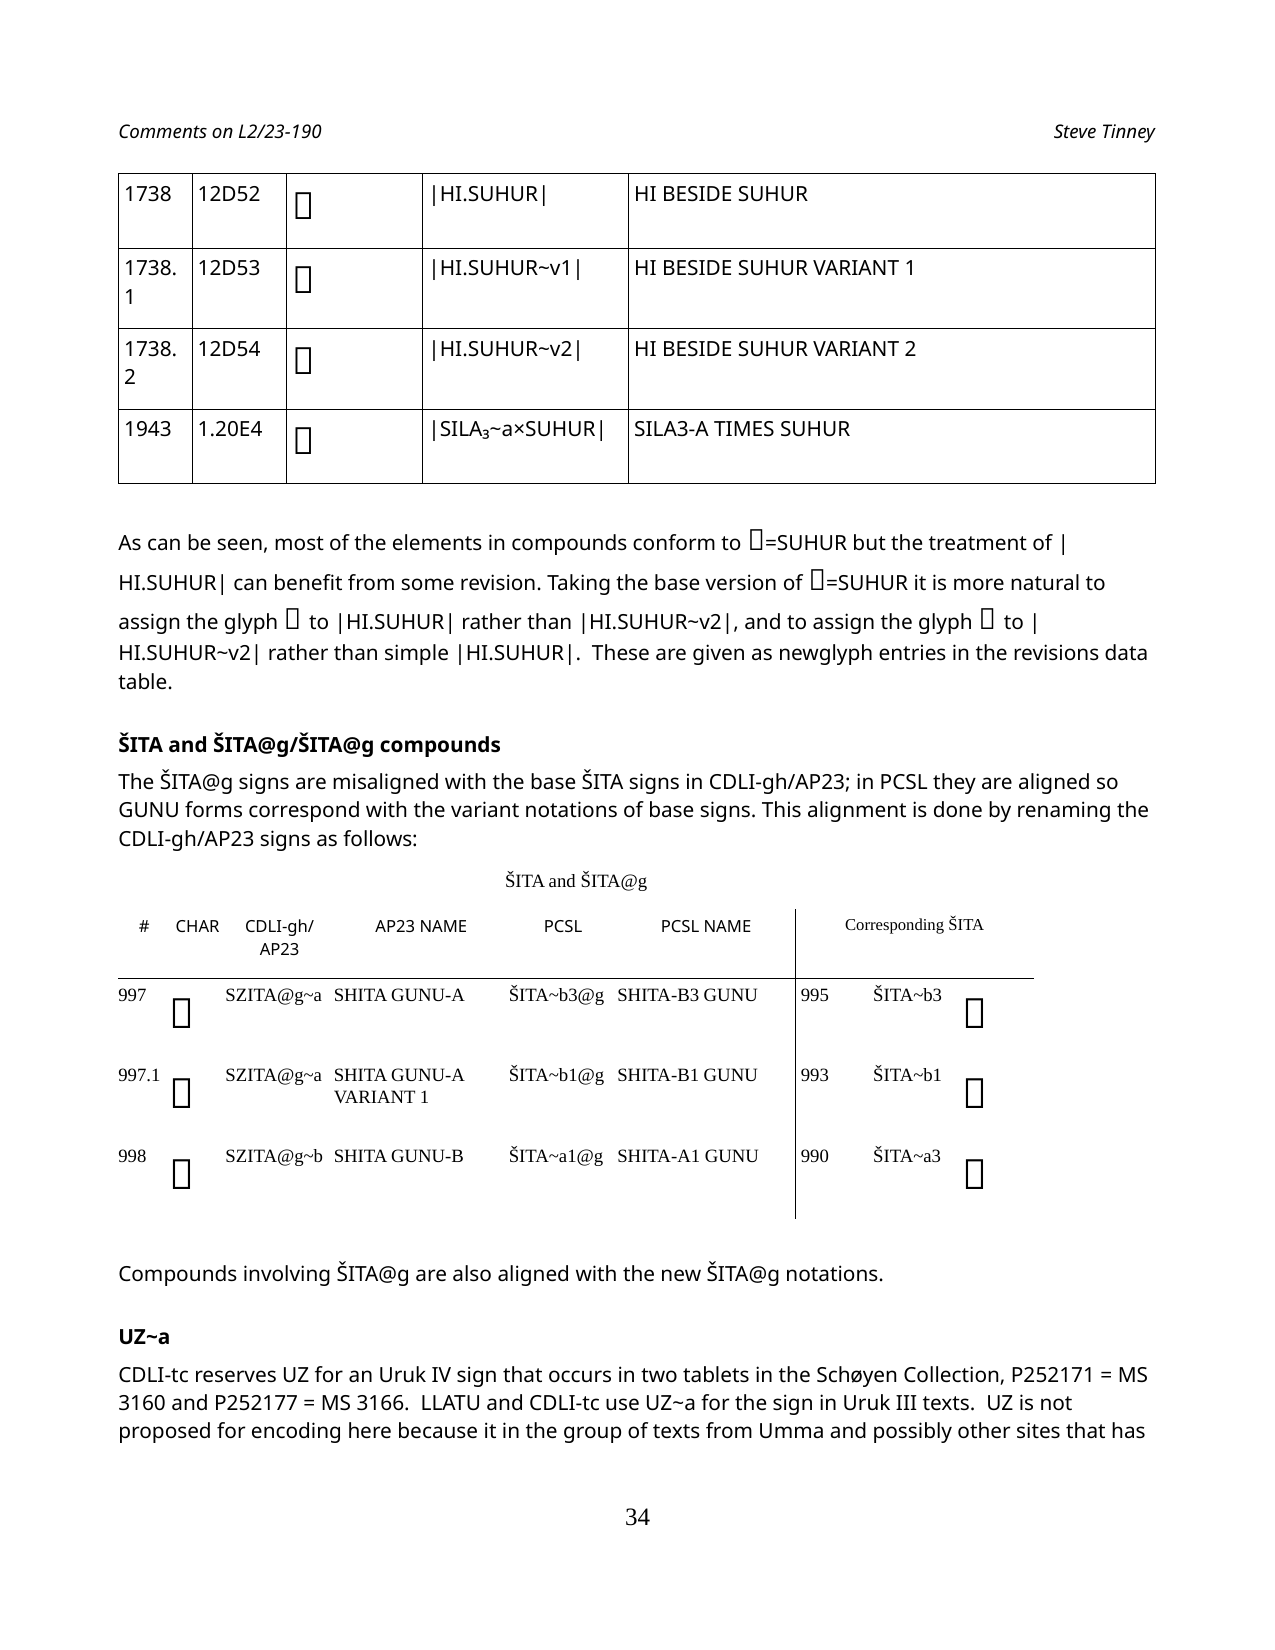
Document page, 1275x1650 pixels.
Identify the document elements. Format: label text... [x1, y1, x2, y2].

table_cell SZITA@g~a [225, 979, 333, 1058]
table_cell AP23 NAME [334, 909, 508, 978]
table_cell 1943 [119, 410, 192, 483]
table_cell 12D52 [193, 174, 286, 248]
table_cell 𒧺 [956, 1139, 1034, 1219]
table_cell 𒧿 [956, 979, 1034, 1058]
text The ŠITA@g signs are misaligned with the base ŠITA signs in CDLI-gh/AP23; in PCSL they are aligned so GUNU forms correspond with the variant notations of base signs. This alignment is done by renaming the CDLI-gh/AP23 signs as follows: [118, 767, 1157, 852]
table_cell 𒵓 [287, 249, 422, 328]
table_cell 𒨂 [170, 1059, 225, 1139]
table_cell 1.20E4 [193, 410, 286, 483]
table_cell CDLI-gh/AP23 [225, 909, 333, 978]
table_cell ŠITA~b3@g [509, 979, 617, 1058]
text Compounds involving ŠITA@g are also aligned with the new ŠITA@g notations. [118, 1259, 1157, 1288]
table_cell |HI.SUHUR| [423, 174, 628, 248]
table_cell 993 [796, 1059, 867, 1139]
table_cell |SILA₃~a×SUHUR| [423, 410, 628, 483]
table_cell ŠITA~a3 [867, 1139, 956, 1219]
table_cell 12D54 [193, 329, 286, 408]
table_cell |HI.SUHUR~v1| [423, 249, 628, 328]
table_cell Corresponding ŠITA [796, 909, 1034, 978]
table_cell SHITA GUNU-A VARIANT 1 [334, 1059, 508, 1139]
table_cell ŠITA~a1@g [509, 1139, 617, 1219]
table_cell SILA3-A TIMES SUHUR [629, 410, 1155, 483]
table_cell 𒧽 [956, 1059, 1034, 1139]
table_cell PCSL NAME [617, 909, 795, 978]
table_cell ŠITA~b3 [867, 979, 956, 1058]
table_cell ŠITA~b1@g [509, 1059, 617, 1139]
table_cell 𒨁 [170, 979, 225, 1058]
table_cell |HI.SUHUR~v2| [423, 329, 628, 408]
table_cell 𒸩 [287, 410, 422, 483]
table_cell SHITA-B3 GUNU [617, 979, 795, 1058]
table_cell # [118, 909, 169, 978]
table_cell HI BESIDE SUHUR [629, 174, 1155, 248]
text CDLI-tc reserves UZ for an Uruk IV sign that occurs in two tablets in the Schøyen Collection, P252171 = MS 3160 and P252177 = MS 3166. LLATU and CDLI-tc use UZ~a for the sign in Uruk III texts. UZ is not proposed for encoding here because it in the group of texts from Umma and possibly other sites that has [118, 1360, 1157, 1445]
table_cell 1738.1 [119, 249, 192, 328]
table_cell SZITA@g~b [225, 1139, 333, 1219]
table_cell SHITA GUNU-B [334, 1139, 508, 1219]
table_cell PCSL [509, 909, 617, 978]
table_cell CHAR [170, 909, 225, 978]
table_cell 998 [118, 1139, 169, 1219]
subtitle UZ~a [118, 1322, 1157, 1351]
table_cell 𒵒 [287, 174, 422, 248]
table_cell 𒨃 [170, 1139, 225, 1219]
table_cell 997.1 [118, 1059, 169, 1139]
table_cell SHITA-A1 GUNU [617, 1139, 795, 1219]
table_cell SZITA@g~a [225, 1059, 333, 1139]
table_cell 990 [796, 1139, 867, 1219]
table_cell SHITA GUNU-A [334, 979, 508, 1058]
table_cell 995 [796, 979, 867, 1058]
table_cell 𒵔 [287, 329, 422, 408]
table_cell HI BESIDE SUHUR VARIANT 2 [629, 329, 1155, 408]
table_header ŠITA and ŠITA@g [118, 864, 1034, 909]
table_cell HI BESIDE SUHUR VARIANT 1 [629, 249, 1155, 328]
table_cell SHITA-B1 GUNU [617, 1059, 795, 1139]
table_cell 997 [118, 979, 169, 1058]
table_cell ŠITA~b1 [867, 1059, 956, 1139]
table_cell 12D53 [193, 249, 286, 328]
table_cell 1738.2 [119, 329, 192, 408]
text As can be seen, most of the elements in compounds conform to 𒩃=SUHUR but the treatment of |HI.SUHUR| can benefit from some revision. Taking the base version of 𒩃=SUHUR it is more natural to assign the glyph 𒵔 to |HI.SUHUR| rather than |HI.SUHUR~v2|, and to assign the glyph 𒵒 to |HI.SUHUR~v2| rather than simple |HI.SUHUR|. These are given as newglyph entries in the revisions data table. [118, 519, 1157, 695]
table_cell 1738 [119, 174, 192, 248]
subtitle ŠITA and ŠITA@g/ŠITA@g compounds [118, 730, 1157, 758]
